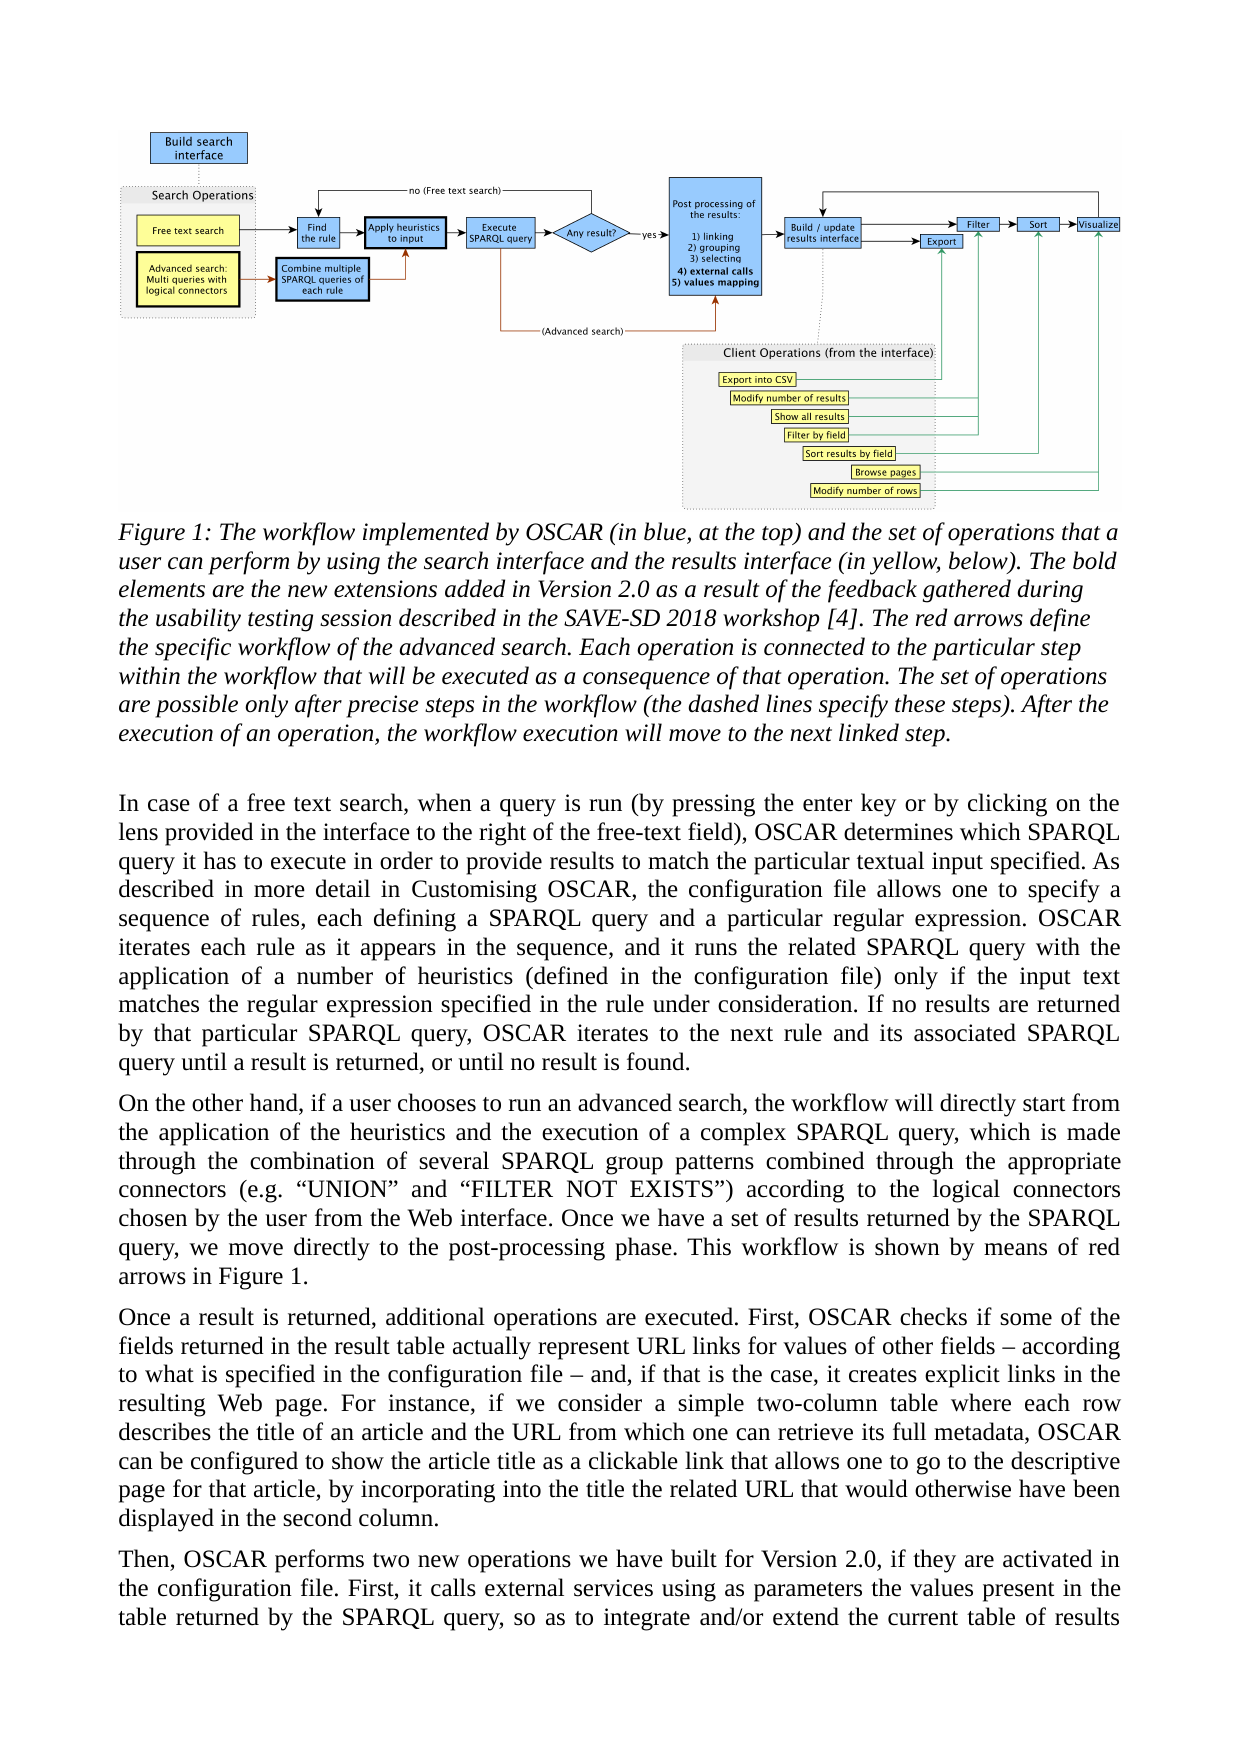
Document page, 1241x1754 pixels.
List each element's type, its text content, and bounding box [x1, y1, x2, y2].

text Once a result is returned, additional operations are executed. First, OSCAR checks if some of the fields returned in the result table actually represent URL links for values of other fields – according to what is specified in the configuration file – and, if that is the case, it creates explicit links in the resulting Web page. For instance, if we consider a simple two-column table where each row describes the title of an article and the URL from which one can retrieve its full metadata, OSCAR can be configured to show the article title as a clickable link that allows one to go to the descriptive page for that article, by incorporating into the title the related URL that would otherwise have been displayed in the second column. [118, 1302, 1122, 1532]
text Figure 1: The workflow implemented by OSCAR (in blue, at the top) and the set of operations that a user can perform by using the search interface and the results interface (in yellow, below). The bold elements are the new extensions added in Version 2.0 as a result of the feedback gathered during the usability testing session described in the SAVE-SD 2018 workshop [4]. The red arrows define the specific workflow of the advanced search. Each operation is connected to the particular step within the workflow that will be executed as a consequence of that operation. The set of operations are possible only after precise steps in the workflow (the dashed lines specify these steps). After the execution of an operation, the workflow execution will move to the next linked step. [118, 512, 1122, 747]
text Then, OSCAR performs two new operations we have built for Version 2.0, if they are activated in the configuration file. First, it calls external services using as parameters the values present in the table returned by the SPARQL query, so as to integrate and/or extend the current table of results [118, 1544, 1122, 1631]
text In case of a free text search, when a query is run (by pressing the enter key or by clicking on the lens provided in the interface to the right of the free-text field), OSCAR determines which SPARQL query it has to execute in order to provide results to match the particular textual input specified. As described in more detail in Customising OSCAR, the configuration file allows one to specify a sequence of rules, each defining a SPARQL query and a particular regular expression. OSCAR iterates each rule as it appears in the sequence, and it runs the related SPARQL query with the application of a number of heuristics (defined in the configuration file) only if the input text matches the regular expression specified in the rule under consideration. If no results are returned by that particular SPARQL query, OSCAR iterates to the next rule and its associated SPARQL query until a result is returned, or until no result is found. [118, 788, 1122, 1076]
picture [118, 130, 1123, 512]
text On the other hand, if a user chooses to run an advanced search, the workflow will directly start from the application of the heuristics and the execution of a complex SPARQL query, which is made through the combination of several SPARQL group patterns combined through the appropriate connectors (e.g. “UNION” and “FILTER NOT EXISTS”) according to the logical connectors chosen by the user from the Web interface. Once we have a set of results returned by the SPARQL query, we move directly to the post-processing phase. This workflow is shown by means of red arrows in Figure 1. [118, 1088, 1122, 1289]
